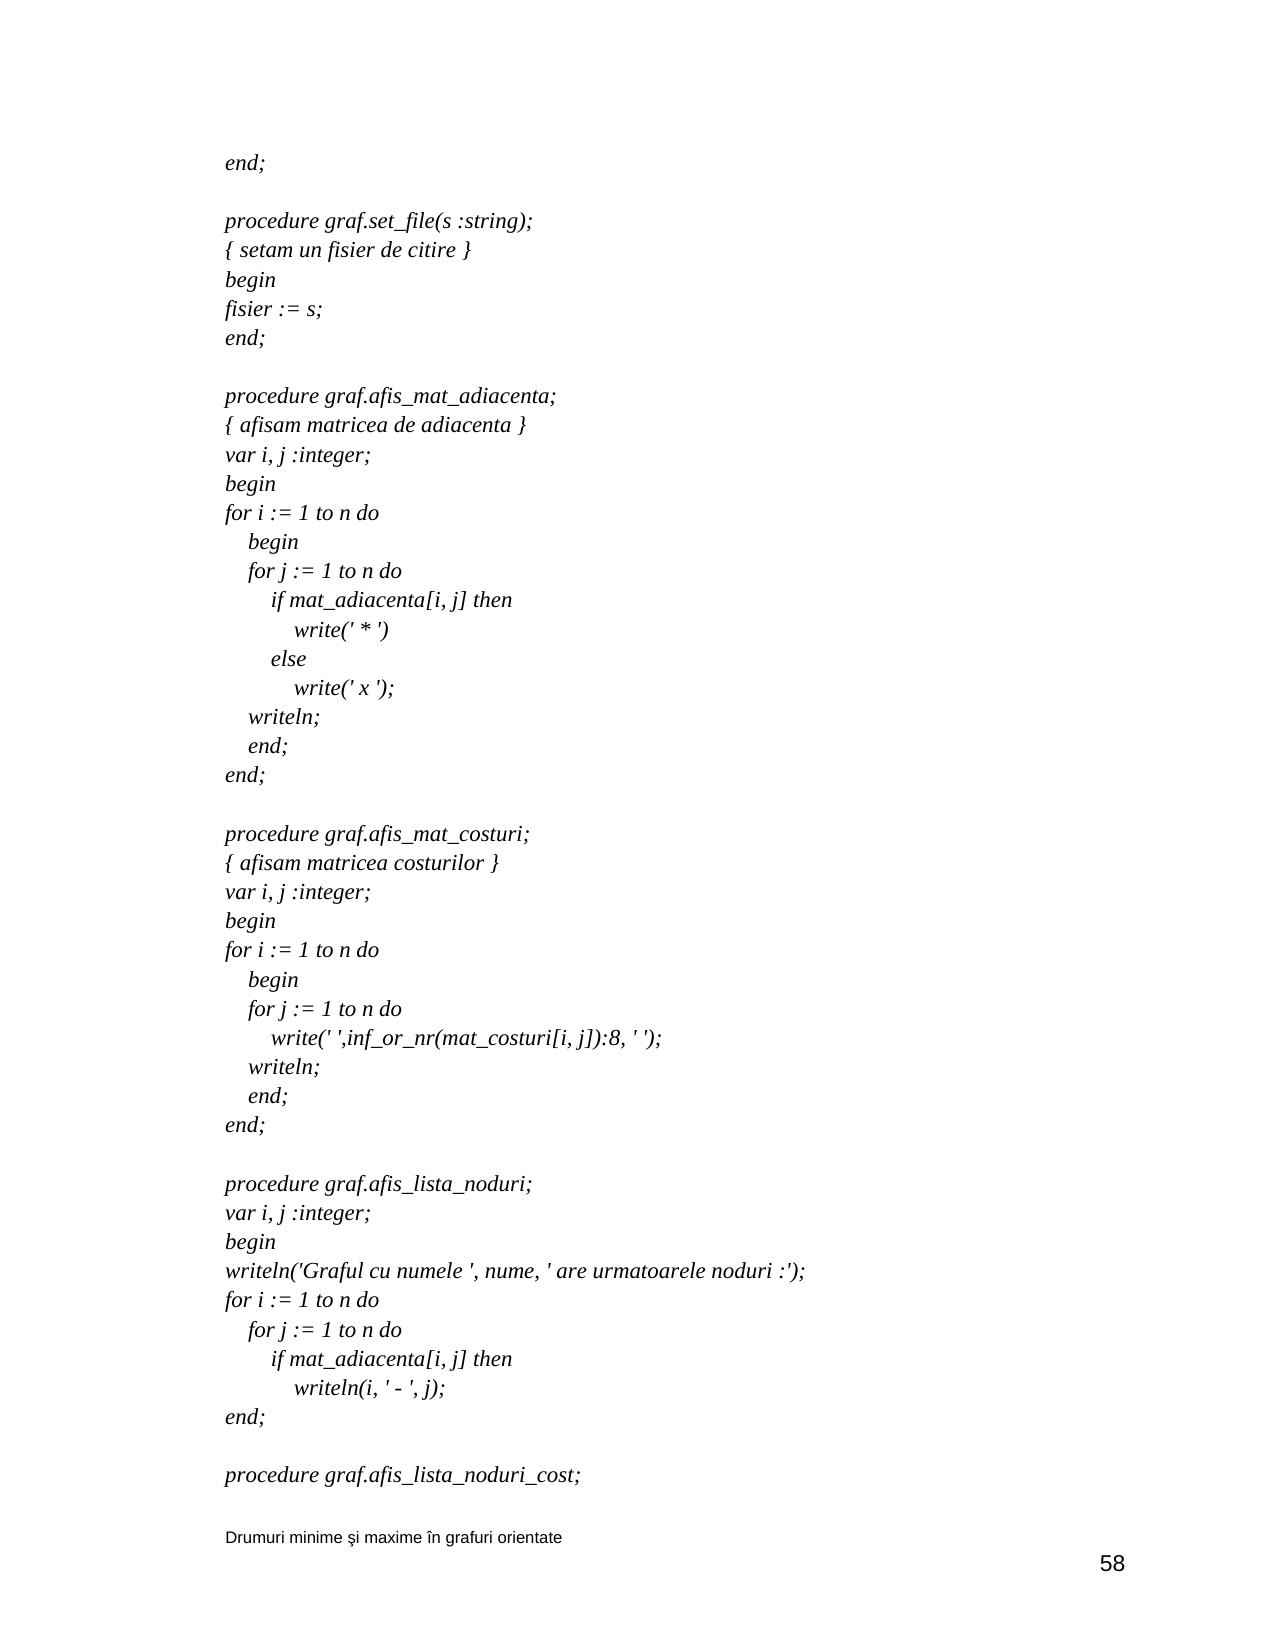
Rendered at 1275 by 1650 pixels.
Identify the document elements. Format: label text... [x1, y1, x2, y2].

text fisier := s; [225, 296, 1125, 321]
text begin [225, 529, 1125, 554]
text writeln('Graful cu numele ', nume, ' are urmatoarele noduri :'); [225, 1258, 1125, 1284]
text var i, j :integer; [225, 1200, 1125, 1225]
text { setam un fisier de citire } [225, 237, 1125, 263]
text if mat_adiacenta[i, j] then [225, 587, 1125, 613]
text end; [225, 733, 1125, 759]
text for i := 1 to n do [225, 1287, 1125, 1313]
text writeln(i, ' - ', j); [225, 1375, 1125, 1400]
text for i := 1 to n do [225, 937, 1125, 963]
text procedure graf.afis_lista_noduri_cost; [225, 1462, 1125, 1488]
text procedure graf.afis_lista_noduri; [225, 1171, 1125, 1196]
text end; [225, 1083, 1125, 1109]
text end; [225, 762, 1125, 788]
text writeln; [225, 704, 1125, 729]
text { afisam matricea costurilor } [225, 850, 1125, 875]
text procedure graf.set_file(s :string); [225, 208, 1125, 234]
text if mat_adiacenta[i, j] then [225, 1346, 1125, 1371]
text { afisam matricea de adiacenta } [225, 412, 1125, 438]
text write(' * ') [225, 617, 1125, 642]
text var i, j :integer; [225, 442, 1125, 467]
text end; [225, 1112, 1125, 1138]
text for j := 1 to n do [225, 1317, 1125, 1342]
text for j := 1 to n do [225, 558, 1125, 584]
text begin [225, 267, 1125, 292]
text procedure graf.afis_mat_adiacenta; [225, 383, 1125, 409]
text procedure graf.afis_mat_costuri; [225, 821, 1125, 846]
text else [225, 646, 1125, 671]
text var i, j :integer; [225, 879, 1125, 904]
text writeln; [225, 1054, 1125, 1079]
text write(' ',inf_or_nr(mat_costuri[i, j]):8, ' '); [225, 1025, 1125, 1050]
text end; [225, 150, 1125, 175]
text write(' x '); [225, 675, 1125, 700]
text end; [225, 1404, 1125, 1429]
text begin [225, 967, 1125, 992]
text end; [225, 325, 1125, 350]
text for j := 1 to n do [225, 996, 1125, 1021]
text for i := 1 to n do [225, 500, 1125, 525]
text begin [225, 908, 1125, 934]
text begin [225, 1229, 1125, 1254]
text begin [225, 471, 1125, 496]
